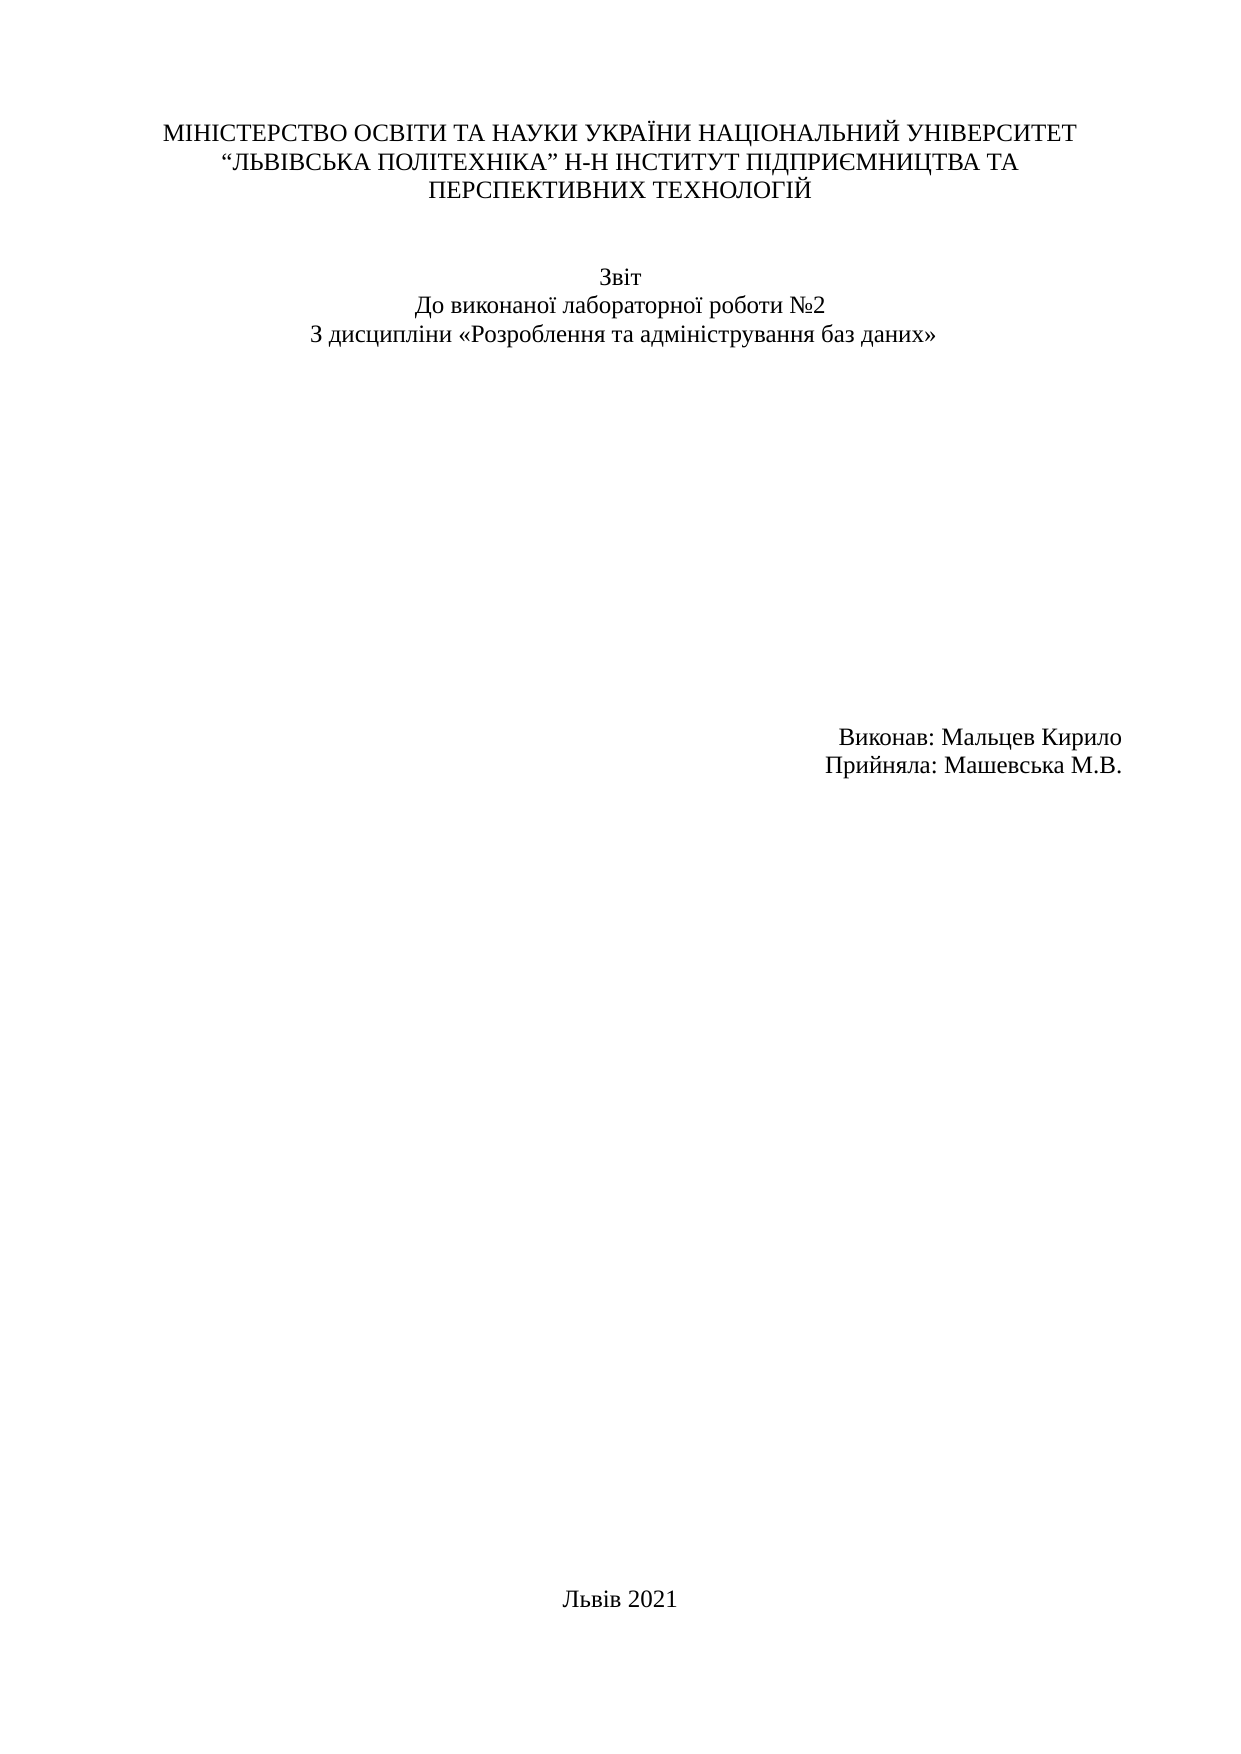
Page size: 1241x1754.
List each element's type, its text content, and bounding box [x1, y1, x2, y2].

text До виконаної лабораторної роботи №2 [118, 291, 1122, 319]
text Звіт [118, 262, 1122, 291]
text МІНІСТЕРСТВО ОСВІТИ ТА НАУКИ УКРАЇНИ НАЦІОНАЛЬНИЙ УНІВЕРСИТЕТ “ЛЬВІВСЬКА ПОЛІТЕХНІКА” Н-Н ІНСТИТУТ ПІДПРИЄМНИЦТВА ТА ПЕРСПЕКТИВНИХ ТЕХНОЛОГІЙ [118, 118, 1122, 204]
text Прийняла: Машевська М.В. [118, 751, 1122, 779]
text Львів 2021 [118, 1584, 1122, 1613]
text Виконав: Мальцев Кирило [118, 722, 1122, 751]
text З дисципліни «Розроблення та адміністрування баз даних» [118, 319, 1122, 348]
